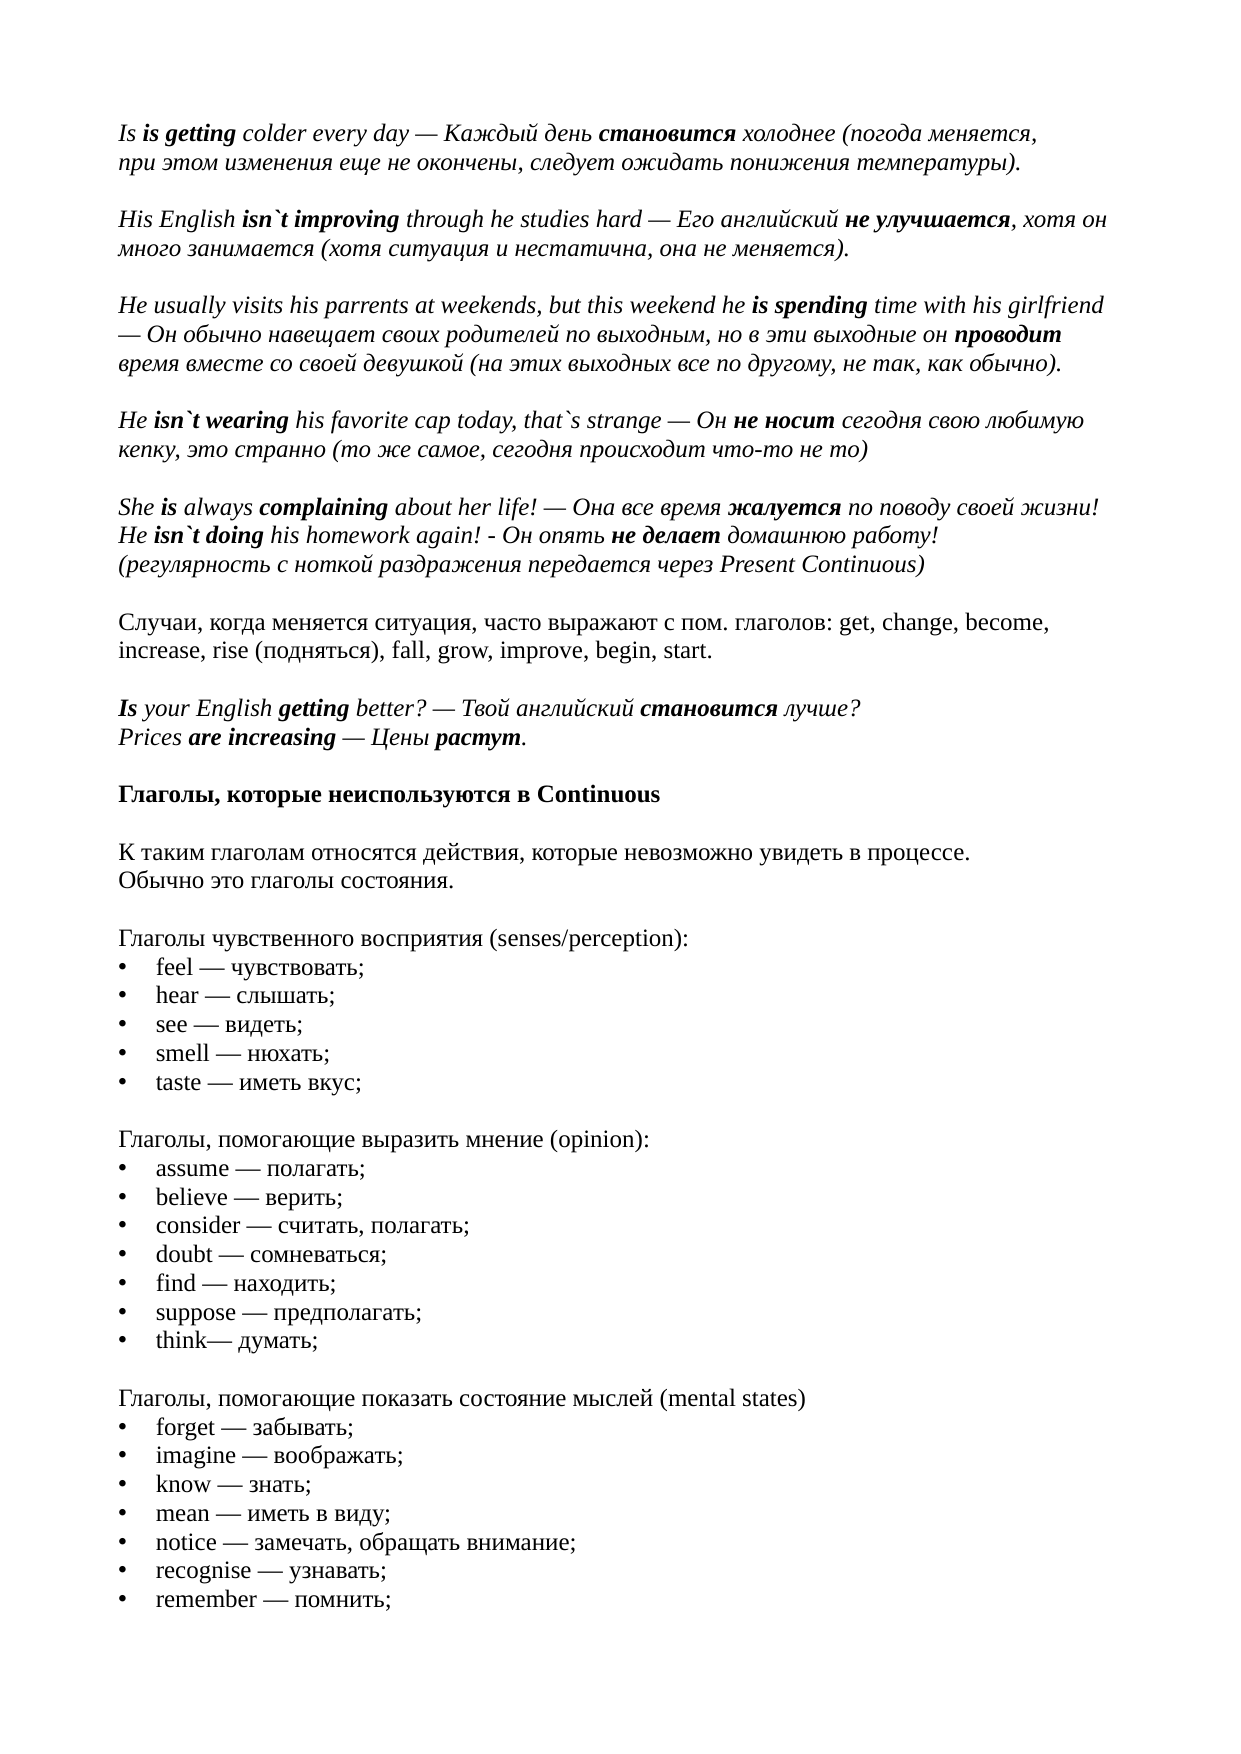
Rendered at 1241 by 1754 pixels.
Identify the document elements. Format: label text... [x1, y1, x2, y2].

list doubt — сомневаться; [118, 1239, 1122, 1268]
text Глаголы, помогающие показать состояние мыслей (mental states) [118, 1383, 1122, 1412]
text Обычно это глаголы состояния. [118, 866, 1122, 894]
text He isn`t wearing his favorite cap today, that`s strange — Он не носит сегодня свою любимую кепку, это странно (то же самое, сегодня происходит что-то не то) [118, 406, 1122, 463]
list find — находить; [118, 1268, 1122, 1297]
text His English isn`t improving through he studies hard — Его английский не улучшается, хотя он много занимается (хотя ситуация и нестатична, она не меняется). [118, 204, 1122, 262]
text К таким глаголам относятся действия, которые невозможно увидеть в процессе. [118, 837, 1122, 866]
text Is your English getting better? — Твой английский становится лучше? [118, 693, 1122, 722]
text (регулярность с ноткой раздражения передается через Present Continuous) [118, 549, 1122, 578]
list hear — слышать; [118, 981, 1122, 1009]
text Глаголы, помогающие выразить мнение (opinion): [118, 1124, 1122, 1153]
text Is is getting colder every day — Каждый день становится холоднее (погода меняется, [118, 118, 1122, 147]
list assume — полагать; [118, 1153, 1122, 1182]
list believe — верить; [118, 1182, 1122, 1211]
text Случаи, когда меняется ситуация, часто выражают с пом. глаголов: get, change, become, increase, rise (подняться), fall, grow, improve, begin, start. [118, 607, 1122, 664]
list feel — чувствовать; [118, 952, 1122, 981]
text He usually visits his parrents at weekends, but this weekend he is spending time with his girlfriend — Он обычно навещает своих родителей по выходным, но в эти выходные он проводит [118, 291, 1122, 348]
list think— думать; [118, 1326, 1122, 1354]
text при этом изменения еще не окончены, следует ожидать понижения температуры). [118, 147, 1122, 176]
list recognise — узнавать; [118, 1556, 1122, 1584]
text He isn`t doing his homework again! - Он опять не делает домашнюю работу! [118, 521, 1122, 549]
list see — видеть; [118, 1009, 1122, 1038]
list smell — нюхать; [118, 1038, 1122, 1067]
text время вместе со своей девушкой (на этих выходных все по другому, не так, как обычно). [118, 348, 1122, 377]
text Prices are increasing — Цены растут. [118, 722, 1122, 751]
list forget — забывать; [118, 1412, 1122, 1441]
list remember — помнить; [118, 1584, 1122, 1613]
list mean — иметь в виду; [118, 1498, 1122, 1527]
list notice — замечать, обращать внимание; [118, 1527, 1122, 1556]
text She is always complaining about her life! — Она все время жалуется по поводу своей жизни! [118, 492, 1122, 521]
text Глаголы чувственного восприятия (senses/perception): [118, 923, 1122, 952]
text Глаголы, которые неиспользуются в Continuous [118, 779, 1122, 808]
list consider — считать, полагать; [118, 1211, 1122, 1239]
list taste — иметь вкус; [118, 1067, 1122, 1096]
list know — знать; [118, 1469, 1122, 1498]
list imagine — воображать; [118, 1441, 1122, 1469]
list suppose — предполагать; [118, 1297, 1122, 1326]
